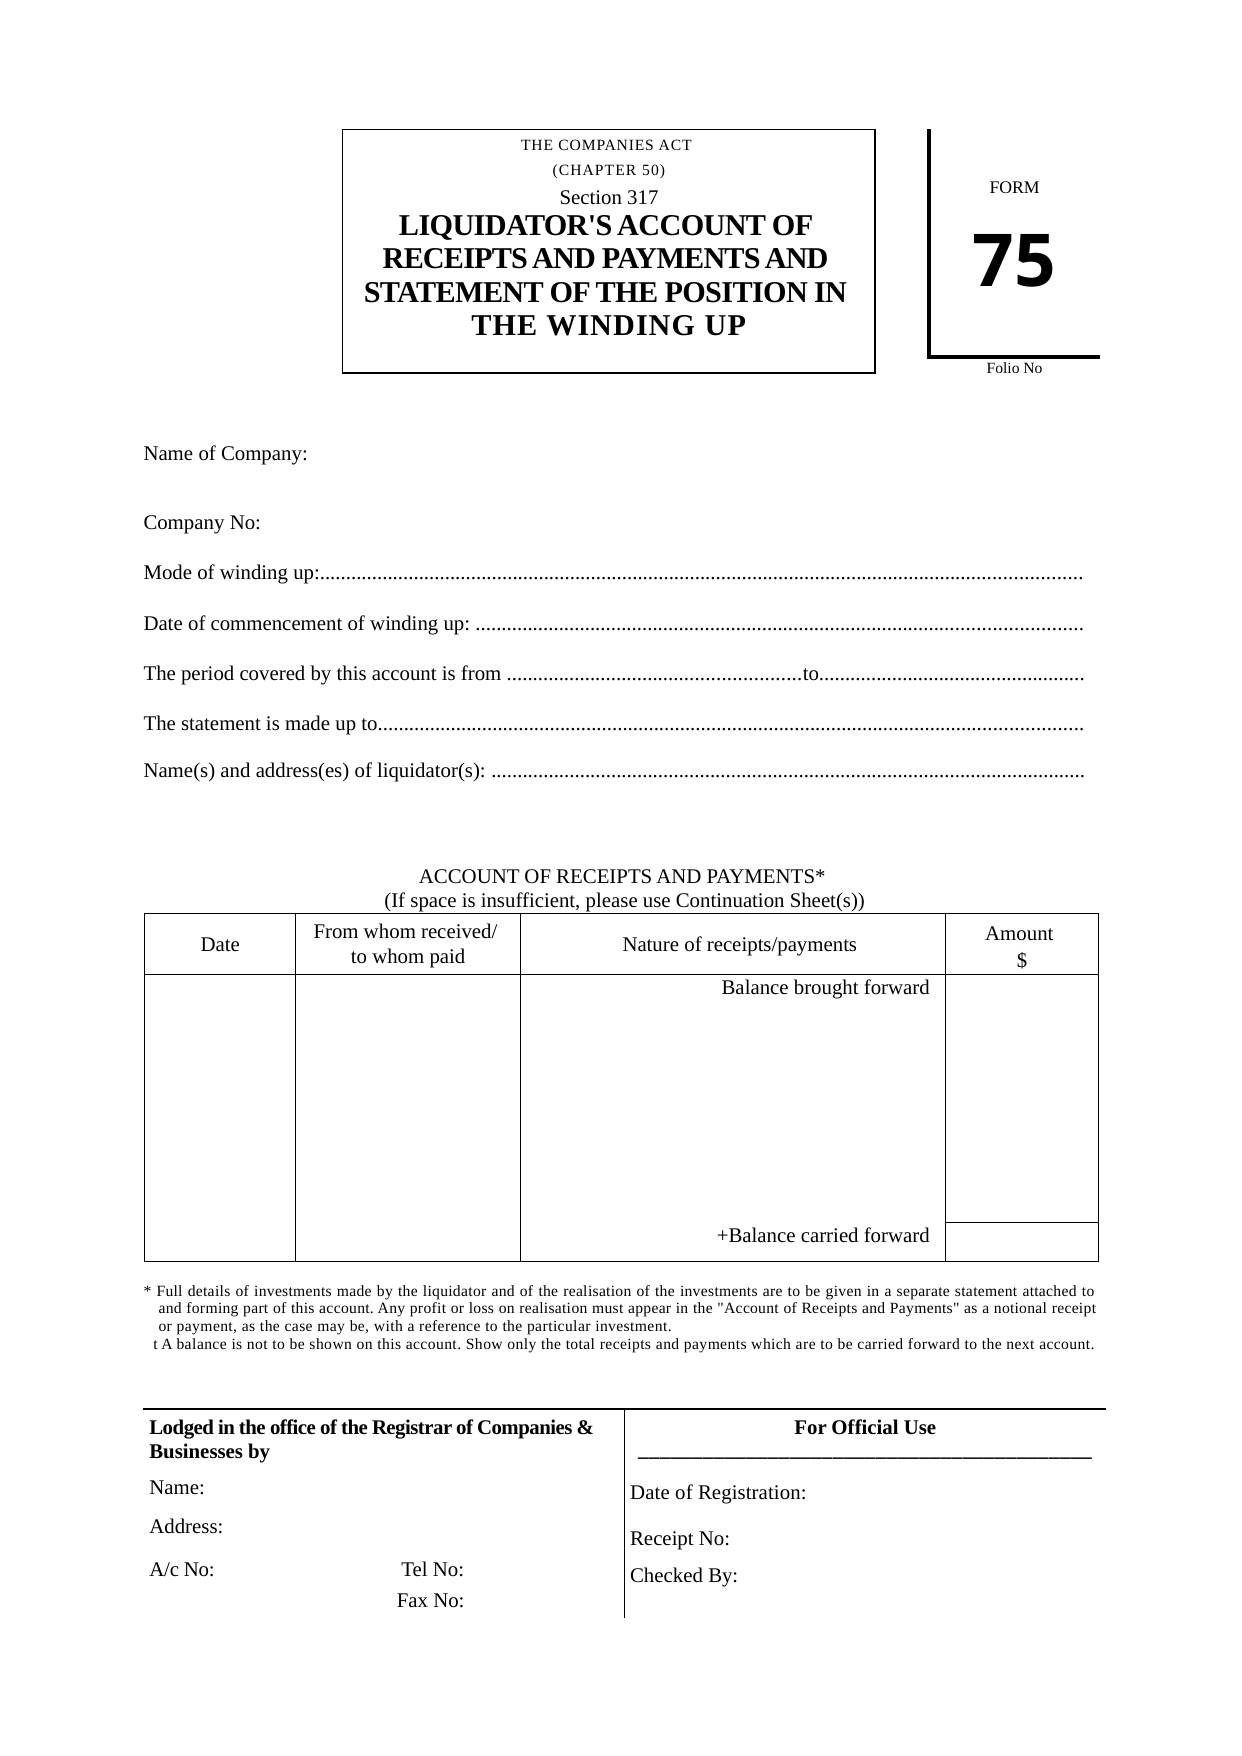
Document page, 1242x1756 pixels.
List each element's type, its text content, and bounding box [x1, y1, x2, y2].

table_header Date [145, 914, 295, 974]
table_header Amount $ [946, 914, 1098, 974]
text Date of commencement of winding up: [143, 611, 1106, 635]
table_header From whom received/ to whom paid [296, 914, 520, 974]
table_cell [145, 1222, 295, 1261]
text t A balance is not to be shown on this account. Show only the total receipts and payments which are to be carried forward to the next account. [143, 1335, 1106, 1353]
table_cell Balance brought forward [521, 975, 945, 1222]
text ACCOUNT OF RECEIPTS AND PAYMENTS* (If space is insufficient, please use Continuation Sheet(s)) [143, 864, 1106, 912]
table_cell [296, 975, 520, 1222]
text The statement is made up to [143, 711, 1106, 735]
text Mode of winding up: [143, 560, 1106, 584]
table_cell [343, 355, 874, 372]
text Name(s) and address(es) of liquidator(s): [143, 758, 1106, 782]
table_header Lodged in the office of the Registrar of Companies & Businesses by Name: Address: A/c No: Tel No: Fax No: [143, 1410, 624, 1618]
table_cell Folio No [929, 359, 1099, 372]
text Name of Company: <o.name> [143, 441, 1106, 465]
table_cell [296, 1222, 520, 1261]
table_cell [946, 1223, 1098, 1261]
table_cell +Balance carried forward [521, 1222, 945, 1261]
text The period covered by this account is from to [143, 661, 1106, 685]
table_header FORM 75 [931, 129, 1099, 354]
table_cell [876, 355, 929, 372]
table_cell [145, 975, 295, 1222]
table_header For Official Use __________________________________________ Date of Registration: Receipt No: Checked By: [625, 1410, 1106, 1618]
table_header THE COMPANIES ACT (CHAPTER 50) Section 317 LIQUIDATOR'S ACCOUNT OF RECEIPTS AND PAYMENTS AND STATEMENT OF THE POSITION IN THE WINDING UP [343, 130, 874, 354]
text Company No: <o.uen> [143, 510, 1106, 534]
table_header Nature of receipts/payments [521, 914, 945, 974]
table_cell [946, 975, 1098, 1222]
text * Full details of investments made by the liquidator and of the realisation of the investments are to be given in a separate statement attached to and forming part of this account. Any profit or loss on realisation must appear in the "Account of Receipts and Payments" as a notional receipt or payment, as the case may be, with a reference to the particular investment. [143, 1281, 1098, 1335]
table_header [876, 129, 927, 354]
